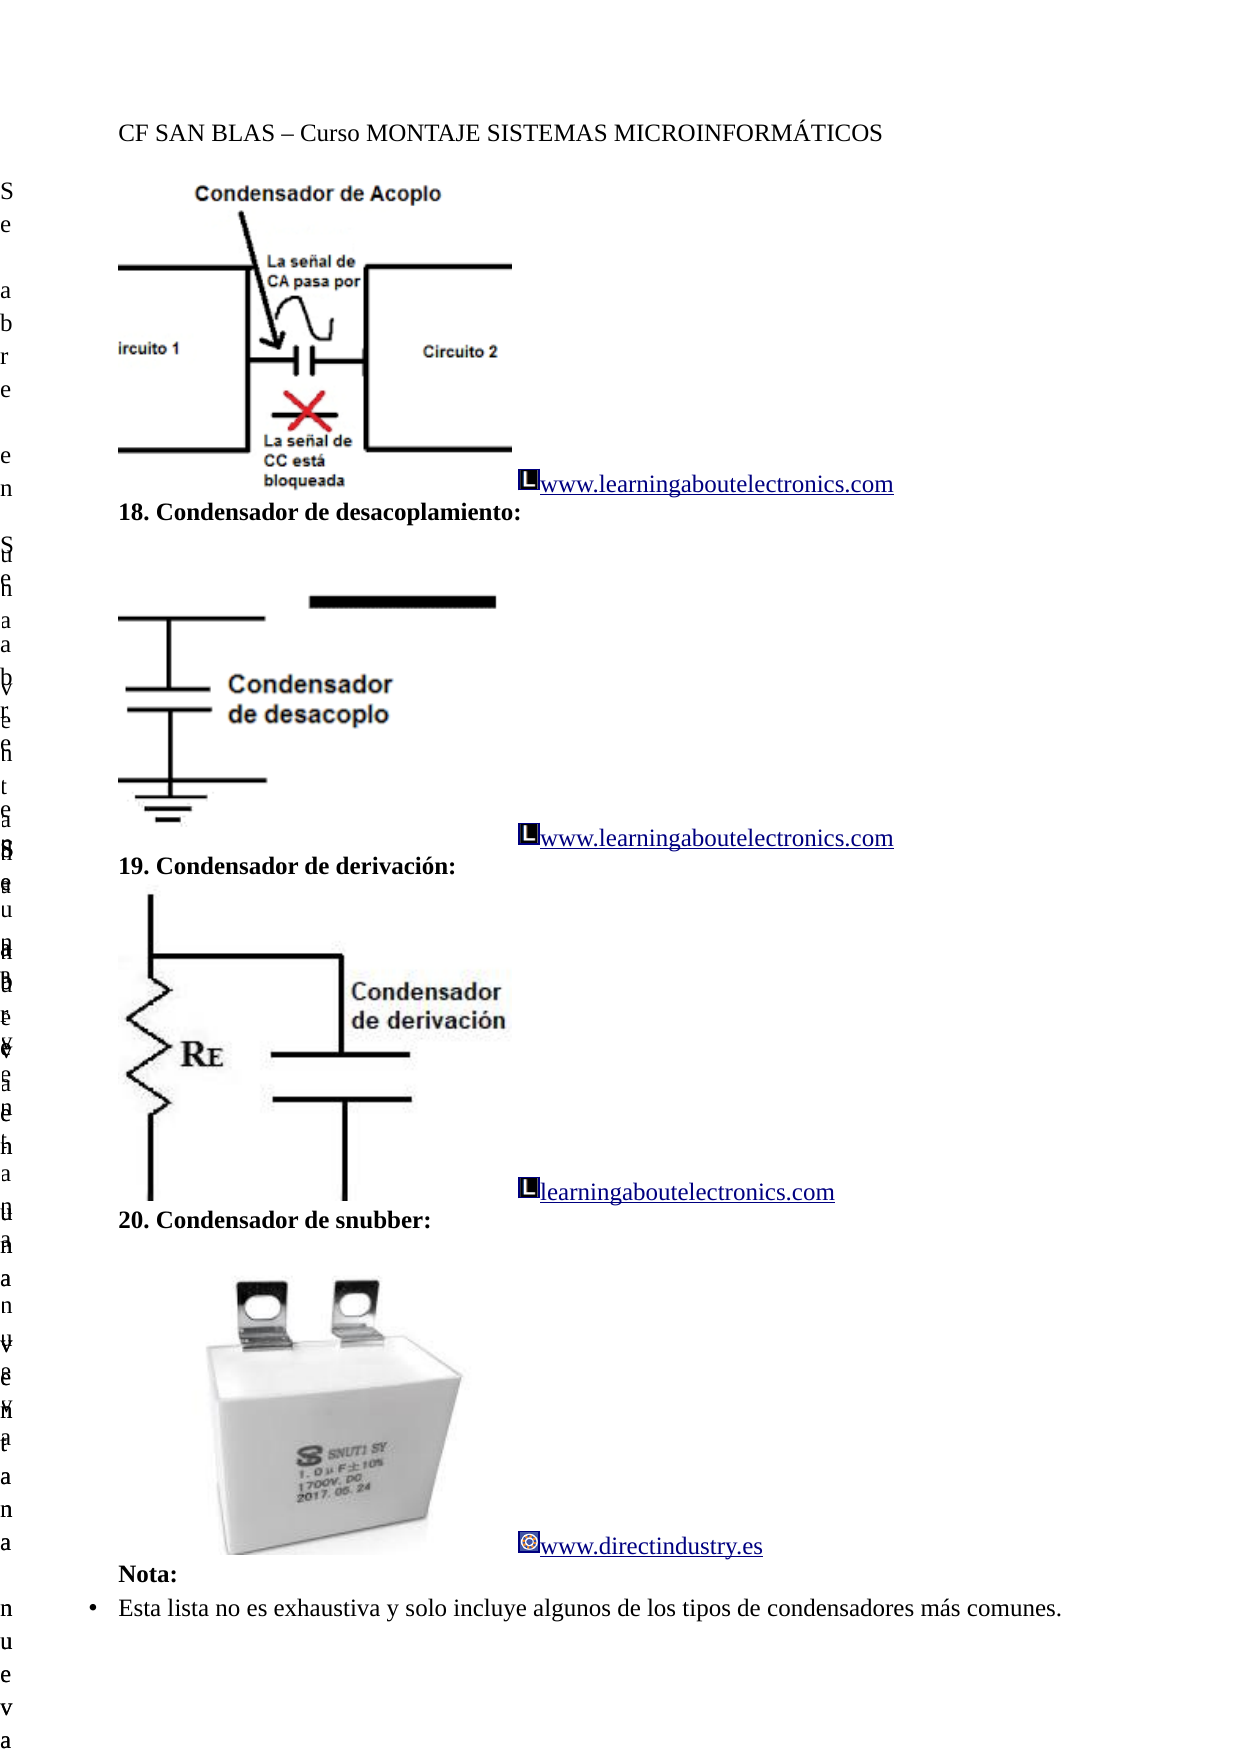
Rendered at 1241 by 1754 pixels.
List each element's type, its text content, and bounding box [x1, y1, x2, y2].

picture [118, 884, 512, 1201]
picture [520, 1178, 538, 1197]
list Esta lista no es exhaustiva y solo incluye algunos de los tipos de condensadores más comunes. [118, 1593, 1122, 1621]
text www.learningaboutelectronics.com [118, 176, 1122, 497]
picture [118, 1238, 512, 1555]
picture [520, 1532, 538, 1551]
picture [520, 824, 538, 843]
picture [118, 176, 512, 492]
text www.learningaboutelectronics.com [118, 530, 1122, 851]
picture [118, 530, 512, 846]
text www.directindustry.es [118, 1238, 1122, 1559]
text Nota: [118, 1559, 1122, 1588]
picture [520, 470, 538, 489]
text learningaboutelectronics.com [118, 884, 1122, 1206]
text 18. Condensador de desacoplamiento: [118, 497, 1122, 526]
text 19. Condensador de derivación: [118, 851, 1122, 880]
text 20. Condensador de snubber: [118, 1206, 1122, 1234]
